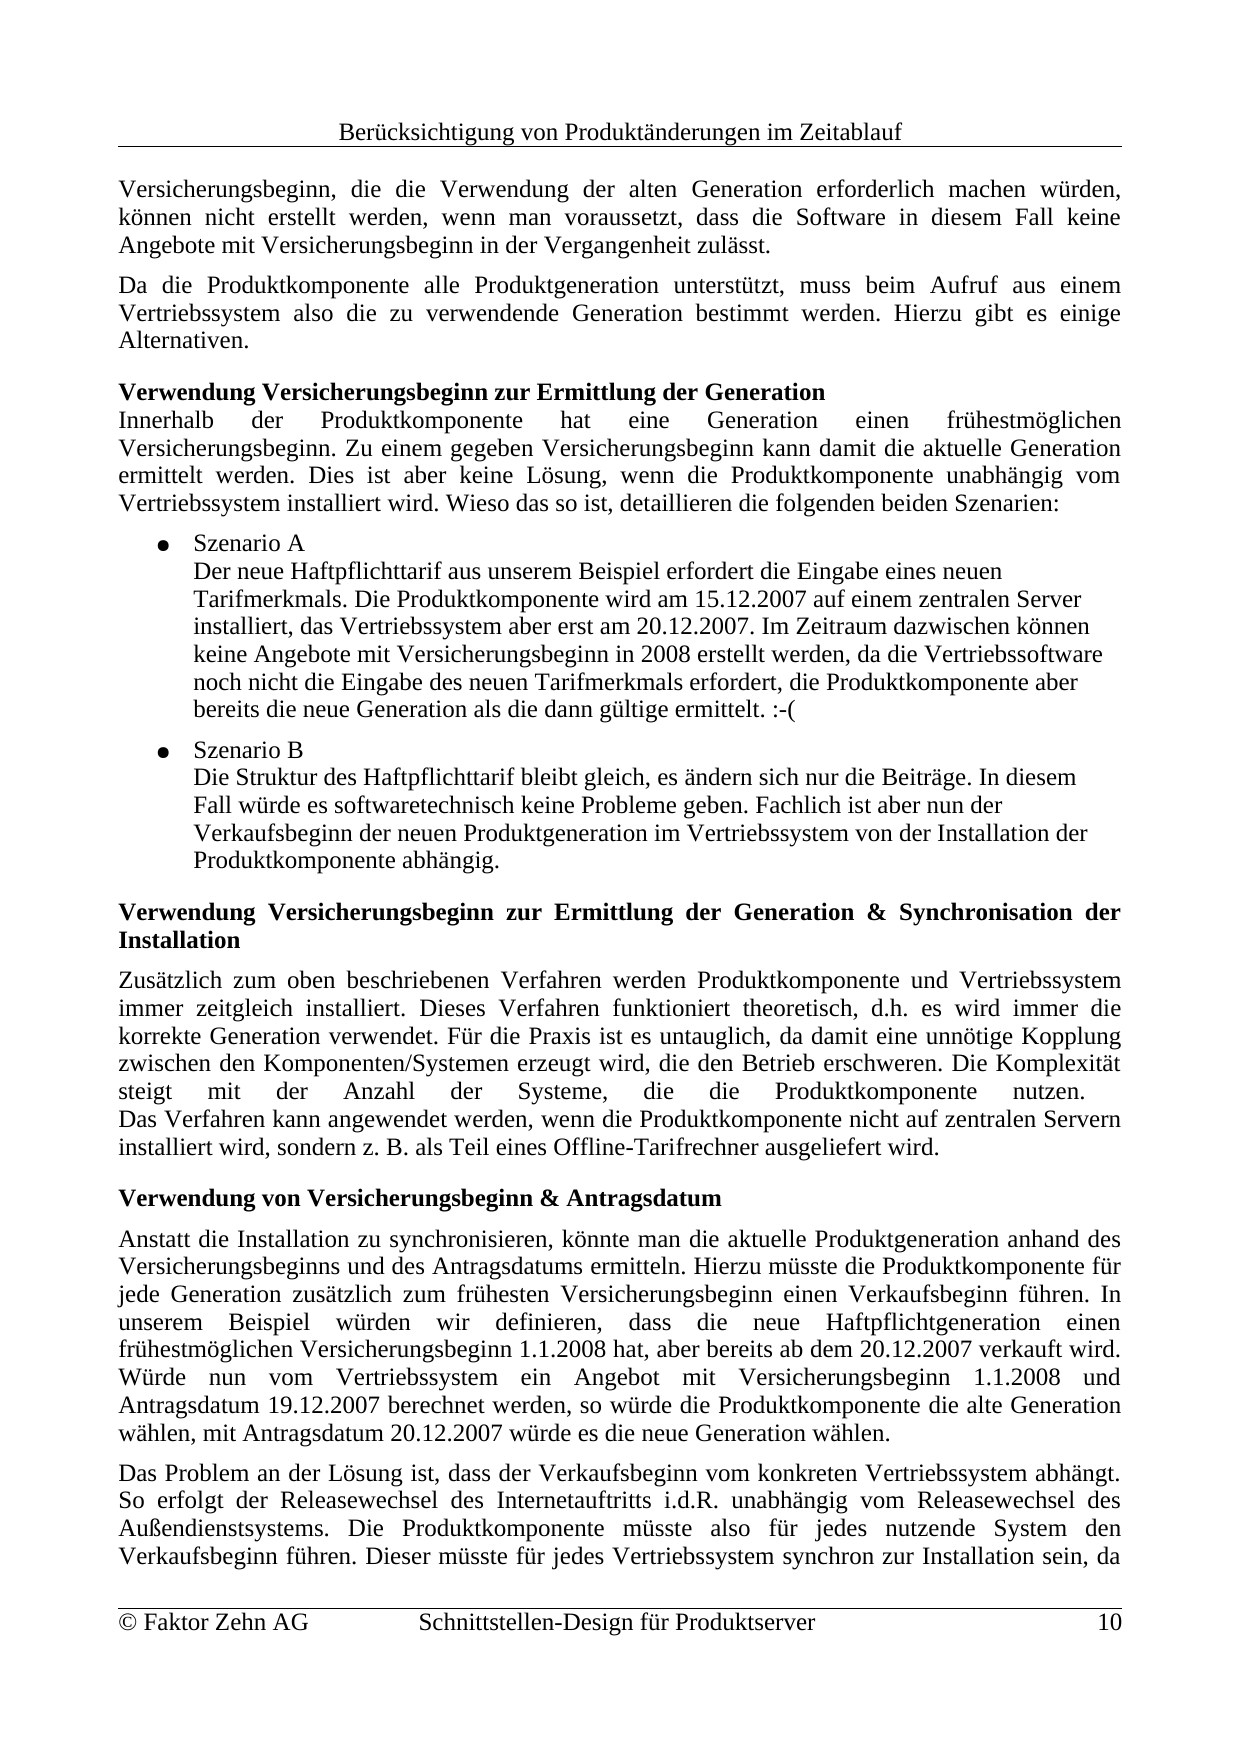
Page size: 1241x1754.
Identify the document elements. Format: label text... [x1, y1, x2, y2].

text Verwendung von Versicherungsbeginn & Antragsdatum [118, 1184, 1122, 1212]
list Szenario A Der neue Haftpflichttarif aus unserem Beispiel erfordert die Eingabe eines neuen Tarifmerkmals. Die Produktkomponente wird am 15.12.2007 auf einem zentralen Server installiert, das Vertriebssystem aber erst am 20.12.2007. Im Zeitraum dazwischen können keine Angebote mit Versicherungsbeginn in 2008 erstellt werden, da die Vertriebssoftware noch nicht die Eingabe des neuen Tarifmerkmals erfordert, die Produktkomponente aber bereits die neue Generation als die dann gültige ermittelt. :-( [156, 529, 1122, 723]
text Anstatt die Installation zu synchronisieren, könnte man die aktuelle Produktgeneration anhand des Versicherungsbeginns und des Antragsdatums ermitteln. Hierzu müsste die Produktkomponente für jede Generation zusätzlich zum frühesten Versicherungsbeginn einen Verkaufsbeginn führen. In unserem Beispiel würden wir definieren, dass die neue Haftpflichtgeneration einen frühestmöglichen Versicherungsbeginn 1.1.2008 hat, aber bereits ab dem 20.12.2007 verkauft wird. Würde nun vom Vertriebssystem ein Angebot mit Versicherungsbeginn 1.1.2008 und Antragsdatum 19.12.2007 berechnet werden, so würde die Produktkomponente die alte Generation wählen, mit Antragsdatum 20.12.2007 würde es die neue Generation wählen. [118, 1225, 1122, 1446]
text Verwendung Versicherungsbeginn zur Ermittlung der Generation & Synchronisation der Installation [118, 898, 1122, 954]
text Innerhalb der Produktkomponente hat eine Generation einen frühestmöglichen Versicherungsbeginn. Zu einem gegeben Versicherungsbeginn kann damit die aktuelle Generation ermittelt werden. Dies ist aber keine Lösung, wenn die Produktkomponente unabhängig vom Vertriebssystem installiert wird. Wieso das so ist, detaillieren die folgenden beiden Szenarien: [118, 406, 1122, 517]
text Das Problem an der Lösung ist, dass der Verkaufsbeginn vom konkreten Vertriebssystem abhängt. So erfolgt der Releasewechsel des Internetauftritts i.d.R. unabhängig vom Releasewechsel des Außendienstsystems. Die Produktkomponente müsste also für jedes nutzende System den Verkaufsbeginn führen. Dieser müsste für jedes Vertriebssystem synchron zur Installation sein, da [118, 1459, 1122, 1570]
list Szenario B Die Struktur des Haftpflichttarif bleibt gleich, es ändern sich nur die Beiträge. In diesem Fall würde es softwaretechnisch keine Probleme geben. Fachlich ist aber nun der Verkaufsbeginn der neuen Produktgeneration im Vertriebssystem von der Installation der Produktkomponente abhängig. [156, 736, 1122, 874]
text Da die Produktkomponente alle Produktgeneration unterstützt, muss beim Aufruf aus einem Vertriebssystem also die zu verwendende Generation bestimmt werden. Hierzu gibt es einige Alternativen. [118, 271, 1122, 354]
text Zusätzlich zum oben beschriebenen Verfahren werden Produktkomponente und Vertriebssystem immer zeitgleich installiert. Dieses Verfahren funktioniert theoretisch, d.h. es wird immer die korrekte Generation verwendet. Für die Praxis ist es untauglich, da damit eine unnötige Kopplung zwischen den Komponenten/Systemen erzeugt wird, die den Betrieb erschweren. Die Komplexität steigt mit der Anzahl der Systeme, die die Produktkomponente nutzen. Das Verfahren kann angewendet werden, wenn die Produktkomponente nicht auf zentralen Servern installiert wird, sondern z. B. als Teil eines Offline-Tarifrechner ausgeliefert wird. [118, 966, 1122, 1160]
text Verwendung Versicherungsbeginn zur Ermittlung der Generation [118, 378, 1122, 406]
text Versicherungsbeginn, die die Verwendung der alten Generation erforderlich machen würden, können nicht erstellt werden, wenn man voraussetzt, dass die Software in diesem Fall keine Angebote mit Versicherungsbeginn in der Vergangenheit zulässt. [118, 175, 1122, 258]
